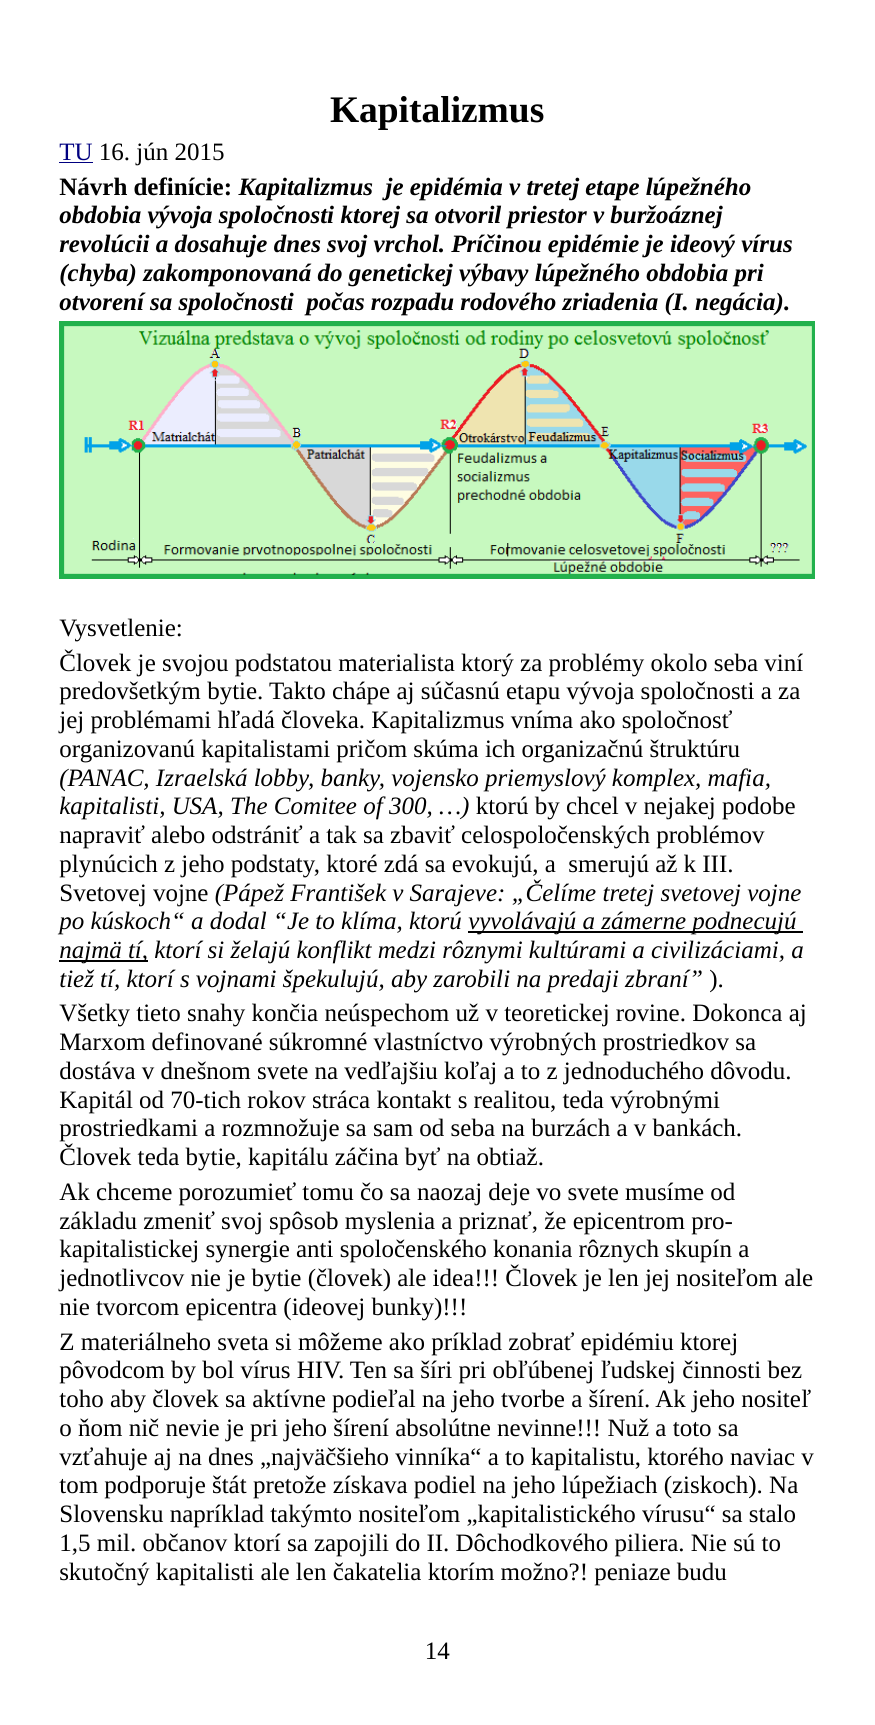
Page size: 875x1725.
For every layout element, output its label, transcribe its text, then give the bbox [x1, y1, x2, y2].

text Návrh definície: Kapitalizmus je epidémia v tretej etape lúpežného obdobia vývoja spoločnosti ktorej sa otvoril priestor v buržoáznej revolúcii a dosahuje dnes svoj vrchol. Príčinou epidémie je ideový vírus (chyba) zakomponovaná do genetickej výbavy lúpežného obdobia pri otvorení sa spoločnosti počas rozpadu rodového zriadenia (I. negácia). [59, 172, 815, 315]
text TU 16. jún 2015 [59, 137, 815, 166]
text Kapitalizmus [59, 88, 815, 131]
text Z materiálneho sveta si môžeme ako príklad zobrať epidémiu ktorej pôvodcom by bol vírus HIV. Ten sa šíri pri obľúbenej ľudskej činnosti bez toho aby človek sa aktívne podieľal na jeho tvorbe a šírení. Ak jeho nositeľ o ňom nič nevie je pri jeho šírení absolútne nevinne!!! Nuž a toto sa vzťahuje aj na dnes „najväčšieho vinníka“ a to kapitalistu, ktorého naviac v tom podporuje štát pretože získava podiel na jeho lúpežiach (ziskoch). Na Slovensku napríklad takýmto nositeľom „kapitalistického vírusu“ sa stalo 1,5 mil. občanov ktorí sa zapojili do II. Dôchodkového piliera. Nie sú to skutočný kapitalisti ale len čakatelia ktorím možno?! peniaze budu [59, 1327, 815, 1585]
text Vysvetlenie: [59, 613, 815, 642]
text Ak chceme porozumieť tomu čo sa naozaj deje vo svete musíme od základu zmeniť svoj spôsob myslenia a priznať, že epicentrom pro-kapitalistickej synergie anti spoločenského konania rôznych skupín a jednotlivcov nie je bytie (človek) ale idea!!! Človek je len jej nositeľom ale nie tvorcom epicentra (ideovej bunky)!!! [59, 1177, 815, 1321]
text Všetky tieto snahy končia neúspechom už v teoretickej rovine. Dokonca aj Marxom definované súkromné vlastníctvo výrobných prostriedkov sa dostáva v dnešnom svete na vedľajšiu koľaj a to z jednoduchého dôvodu. Kapitál od 70-tich rokov stráca kontakt s realitou, teda výrobnými prostriedkami a rozmnožuje sa sam od seba na burzách a v bankách. Človek teda bytie, kapitálu záčina byť na obtiaž. [59, 998, 815, 1171]
text Človek je svojou podstatou materialista ktorý za problémy okolo seba viní predovšetkým bytie. Takto chápe aj súčasnú etapu vývoja spoločnosti a za jej problémami hľadá človeka. Kapitalizmus vníma ako spoločnosť organizovanú kapitalistami pričom skúma ich organizačnú štruktúru (PANAC, Izraelská lobby, banky, vojensko priemyslový komplex, mafia, kapitalisti, USA, The Comitee of 300, …) ktorú by chcel v nejakej podobe napraviť alebo odstrániť a tak sa zbaviť celospoločenských problémov plynúcich z jeho podstaty, ktoré zdá sa evokujú, a smerujú až k III. Svetovej vojne (Pápež František v Sarajeve: „Čelíme tretej svetovej vojne po kúskoch“ a dodal “Je to klíma, ktorú vyvolávajú a zámerne podnecujú najmä tí, ktorí si želajú konflikt medzi rôznymi kultúrami a civilizáciami, a tiež tí, ktorí s vojnami špekulujú, aby zarobili na predaji zbraní” ). [59, 648, 815, 993]
picture [59, 321, 815, 579]
